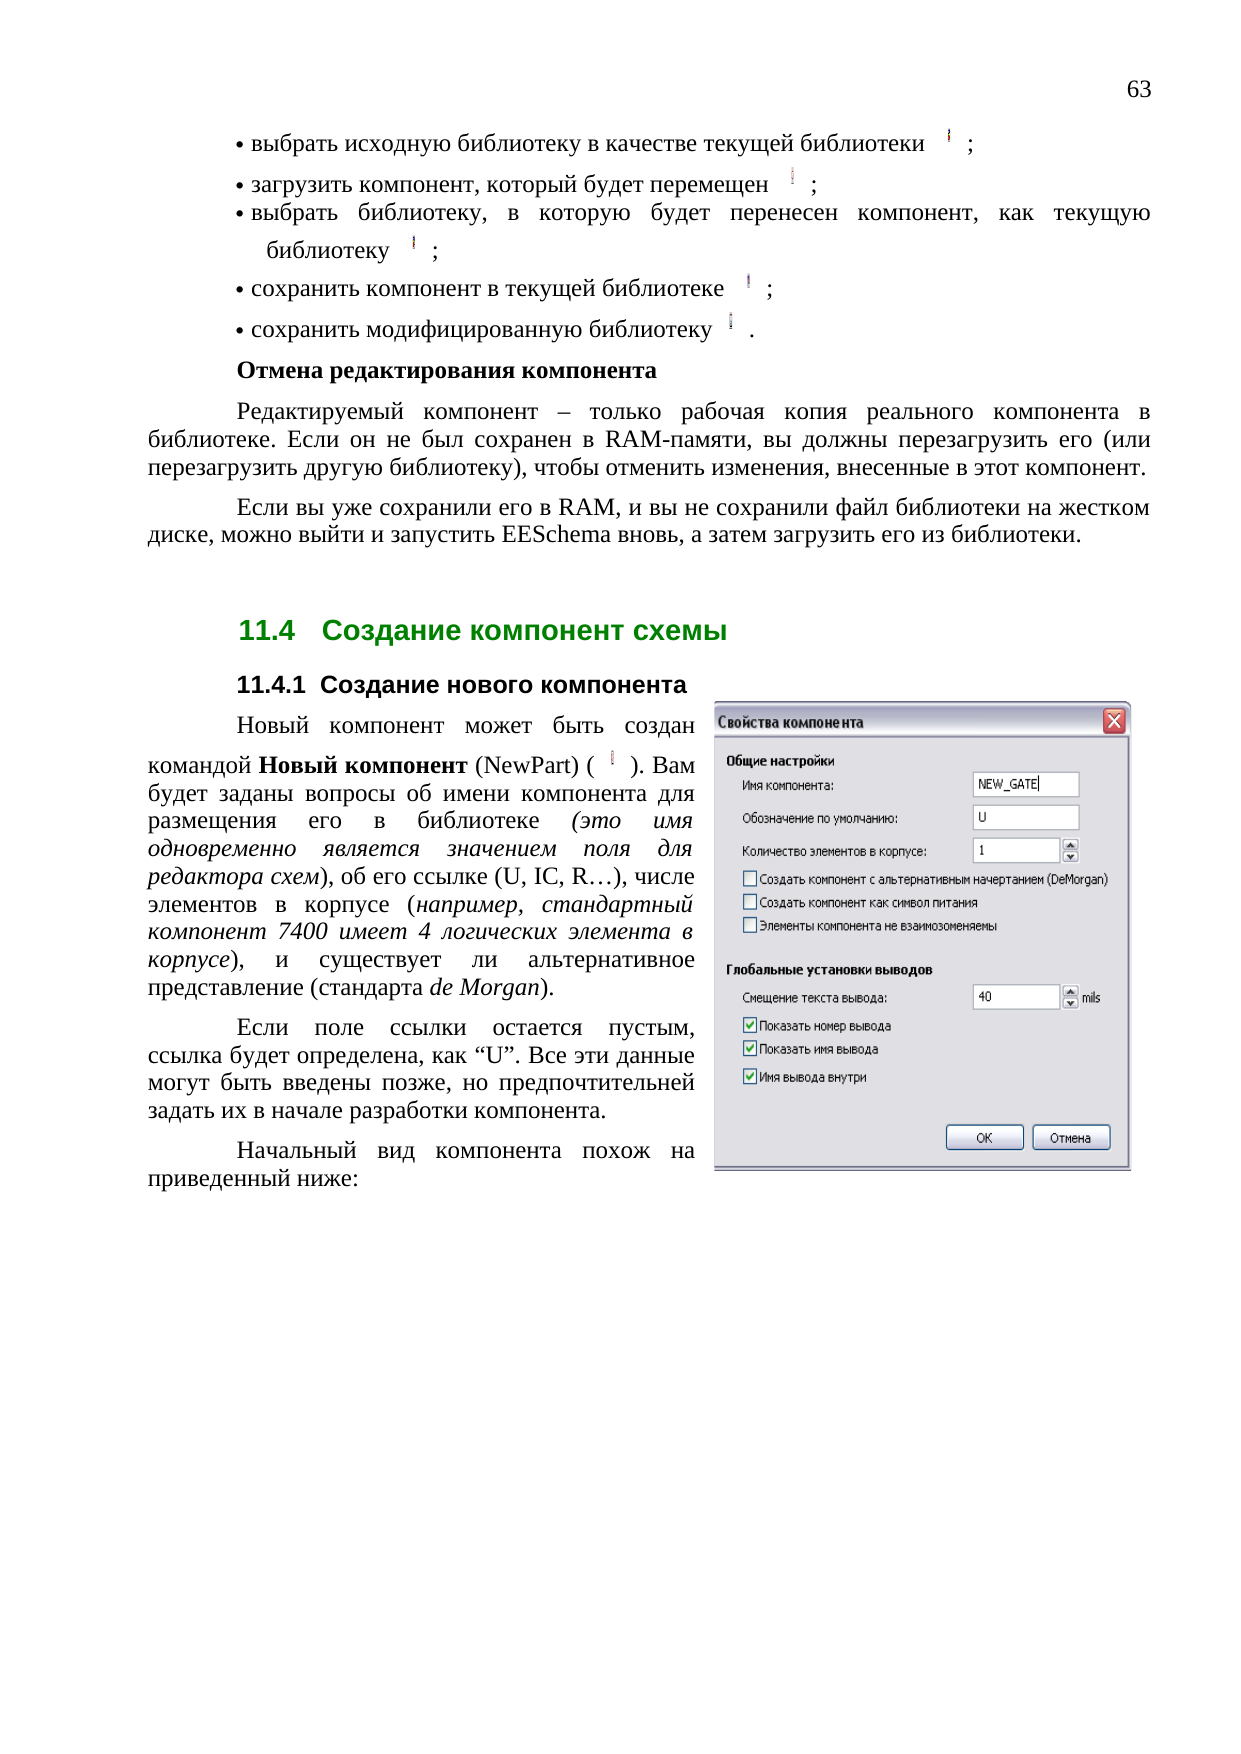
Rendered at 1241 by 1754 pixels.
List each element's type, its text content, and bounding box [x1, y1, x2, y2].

text Начальный вид компонента похож на приведенный ниже: [148, 1136, 1146, 1192]
picture [714, 701, 1132, 1171]
list выбрать библиотеку, в которую будет перенесен компонент, как текущую библиотеку ; [236, 198, 1152, 264]
text Если вы уже сохранили его в RAM, и вы не сохранили файл библиотеки на жестком диске, можно выйти и запустить EESchema вновь, а затем загрузить его из библиотеки. [148, 493, 1152, 548]
subtitle Создание нового компонента [148, 671, 1152, 699]
text Если поле ссылки остается пустым, ссылка будет определена, как “U”. Все эти данные могут быть введены позже, но предпочтительней задать их в начале разработки компонента. [148, 1013, 714, 1124]
text Новый компонент может быть создан командой Новый компонент (NewPart) (). Вам будет заданы вопросы об имени компонента для размещения его в библиотеке (это имя одновременно является значением поля для редактора схем), об его ссылке (U, IC, R…), числе элементов в корпусе (например, стандартный компонент 7400 имеет 4 логических элемента в корпусе), и существует ли альтернативное представление (стандарта de Morgan). [148, 712, 714, 1001]
picture [729, 311, 733, 329]
list сохранить компонент в текущей библиотеке ; [236, 264, 1152, 302]
list выбрать исходную библиотеку в качестве текущей библиотеки ; [236, 118, 1152, 156]
list загрузить компонент, который будет перемещен ; [236, 156, 1152, 198]
subtitle Отмена редактирования компонента [148, 356, 1152, 383]
subtitle Создание компонент схемы [238, 613, 1152, 646]
list сохранить модифицированную библиотеку. [236, 302, 1152, 343]
text Редактируемый компонент – только рабочая копия реального компонента в библиотеке. Если он не был сохранен в RAM-памяти, вы должны перезагрузить его (или перезагрузить другую библиотеку), чтобы отменить изменения, внесенные в этот компонент. [148, 397, 1152, 480]
